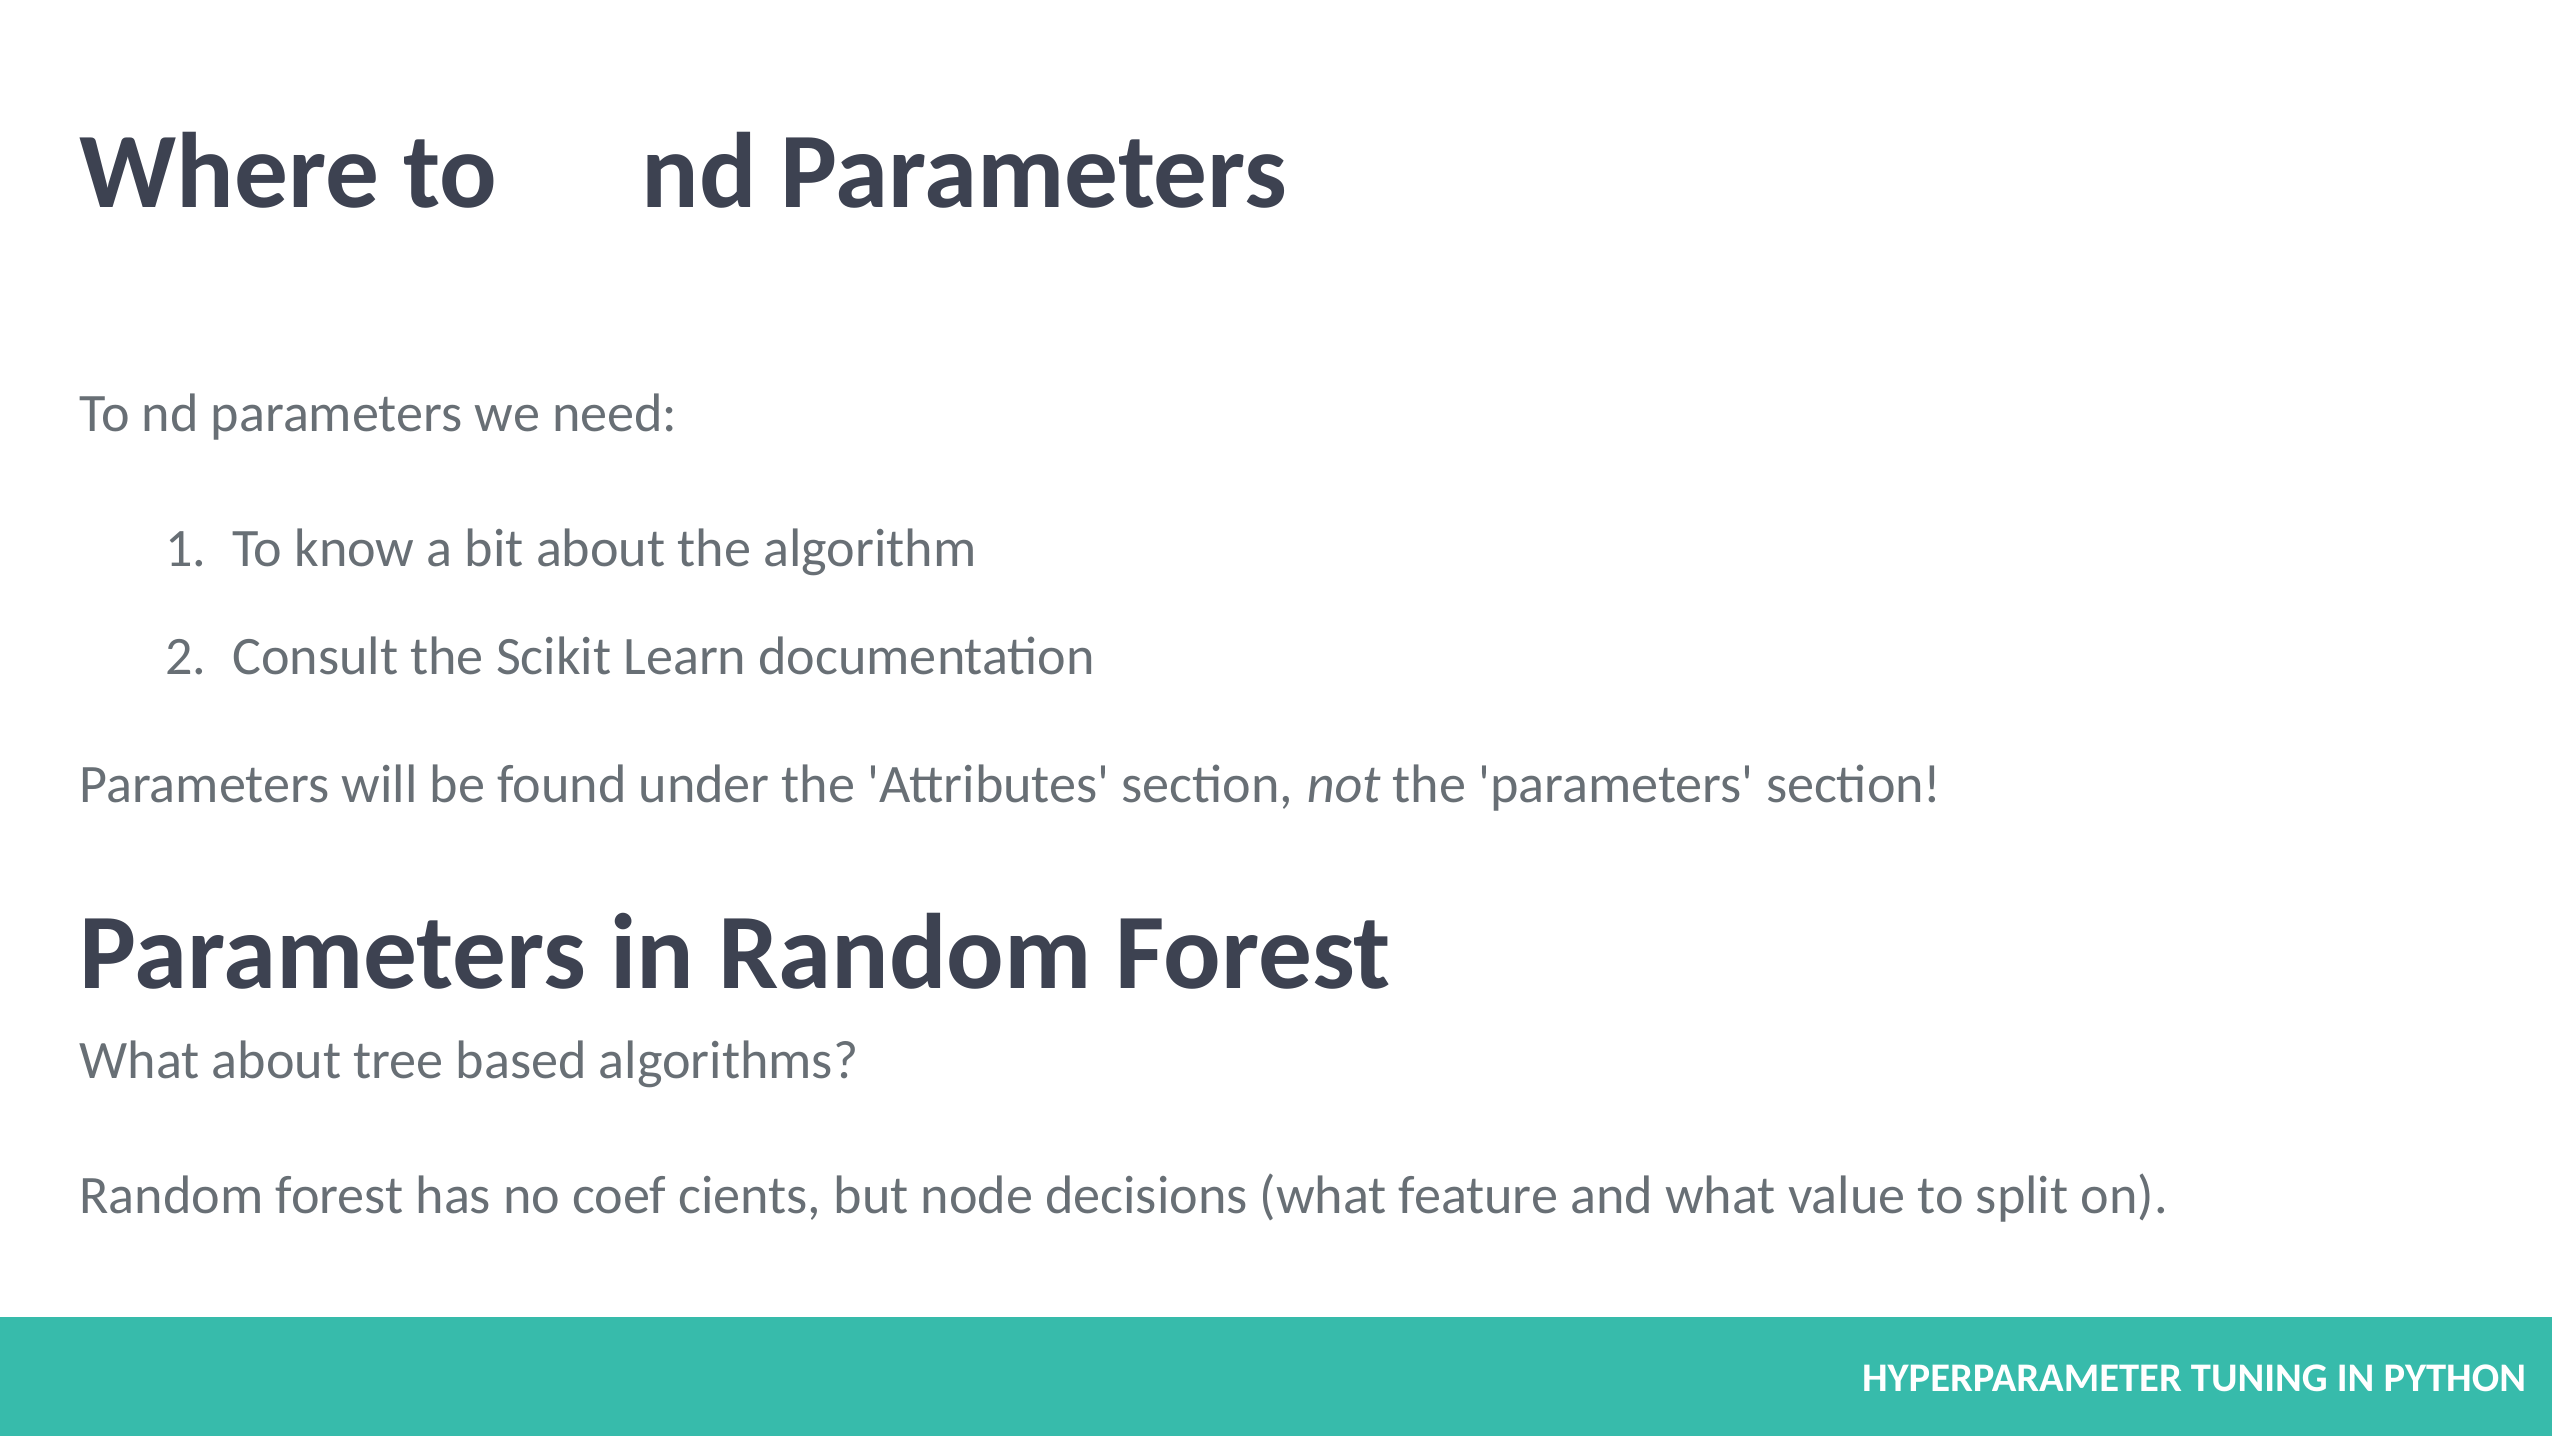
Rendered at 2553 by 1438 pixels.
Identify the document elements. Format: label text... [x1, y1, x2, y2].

text Random forest has no coef cients, but node decisions (what feature and what value to split on). [79, 1161, 2333, 1227]
list To know a bit about the algorithm [165, 514, 2333, 580]
subtitle Parameters in Random Forest [79, 884, 2333, 1016]
text Parameters will be found under the 'Attributes' section, not the 'parameters' section! [79, 750, 2333, 816]
list Consult the Scikit Learn documentation [165, 622, 2333, 688]
text To nd parameters we need: [79, 379, 2333, 445]
subtitle Where to nd Parameters [79, 103, 2333, 234]
text What about tree based algorithms? [79, 1026, 2333, 1092]
